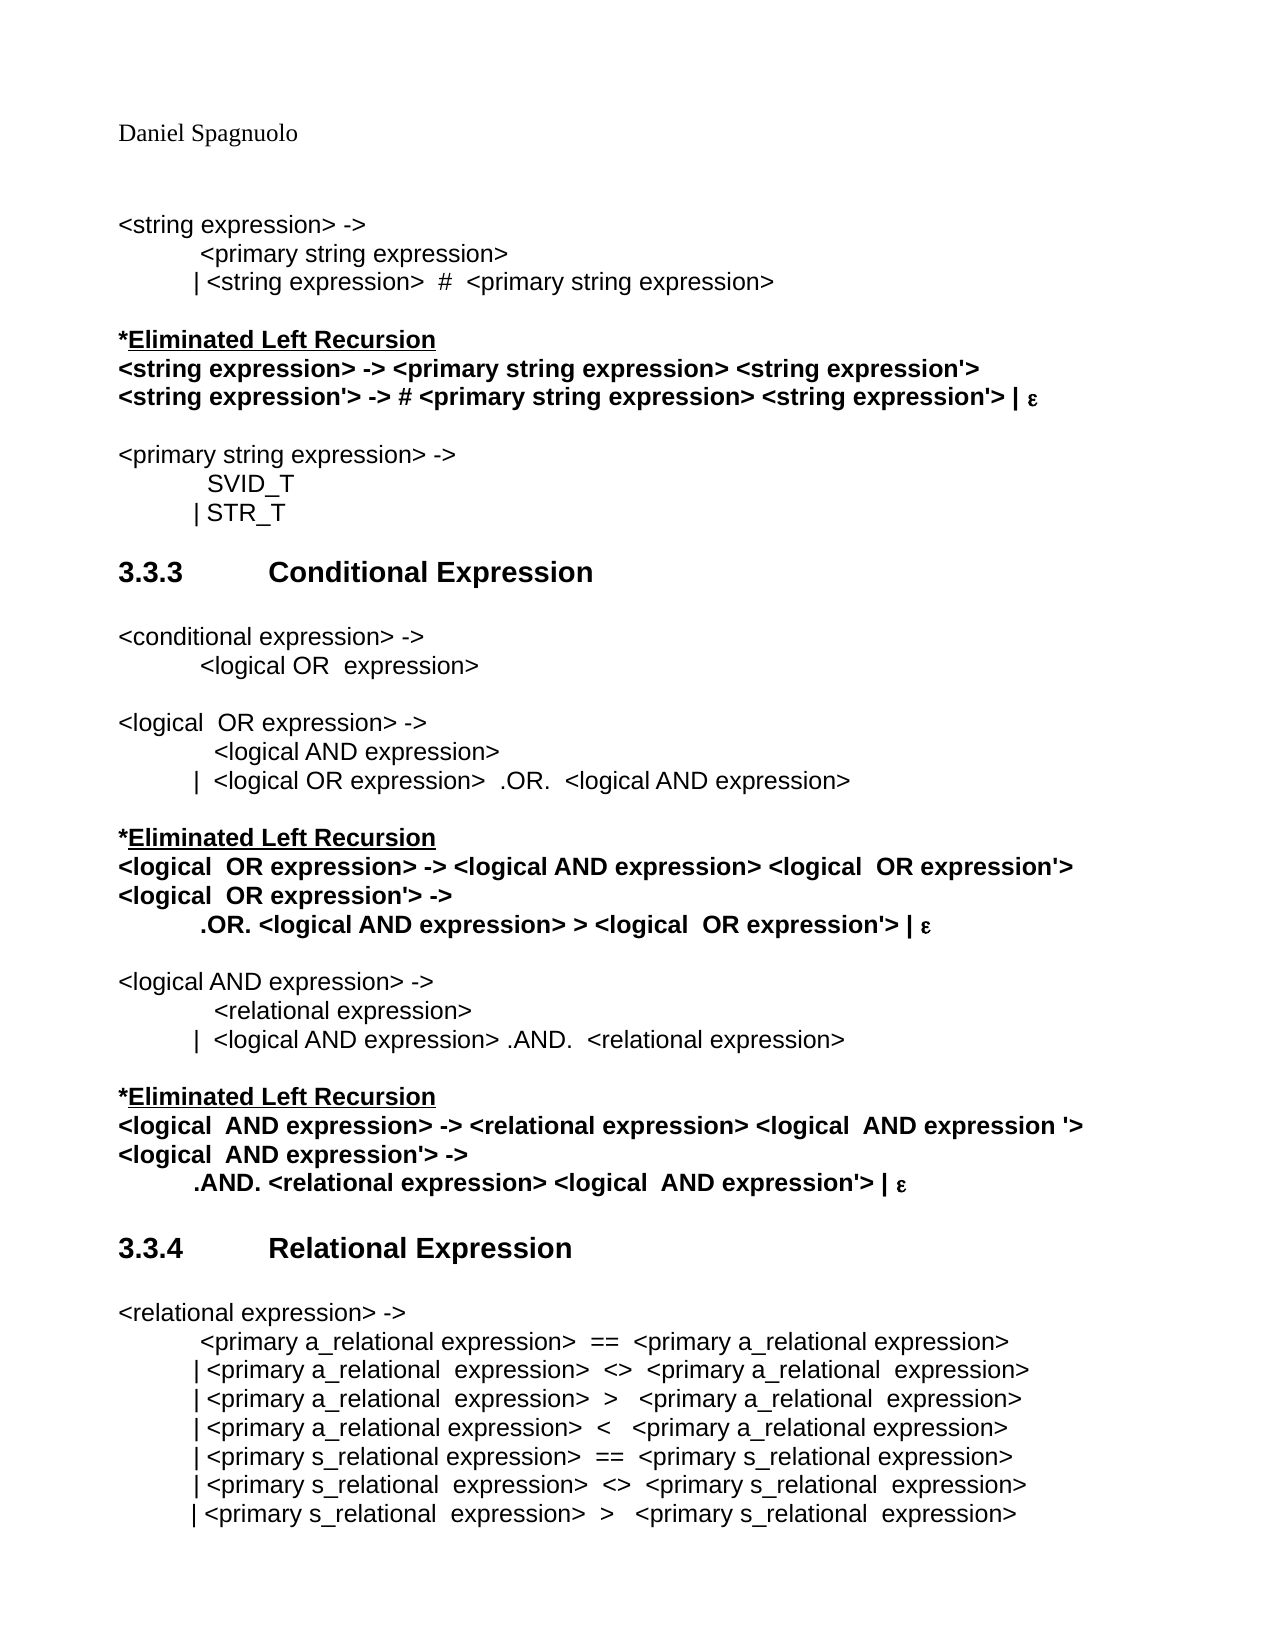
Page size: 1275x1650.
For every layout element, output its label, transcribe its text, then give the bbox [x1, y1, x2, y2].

text | <primary s_relational expression> <> <primary s_relational expression> [118, 1470, 1157, 1499]
text SVID_T [118, 469, 1157, 497]
text .AND. <relational expression> <logical AND expression'> |  [118, 1168, 1157, 1197]
text *Eliminated Left Recursion [118, 823, 1157, 852]
text | <primary a_relational expression> > <primary a_relational expression> [118, 1384, 1157, 1413]
text <logical AND expression> [118, 737, 1157, 766]
text <string expression'> -> # <primary string expression> <string expression'> |  [118, 382, 1157, 411]
text | <logical OR expression> .OR. <logical AND expression> [118, 766, 1157, 794]
text .OR. <logical AND expression> > <logical OR expression'> |  [118, 909, 1157, 938]
text | <string expression> # <primary string expression> [118, 267, 1157, 296]
list Relational Expression [118, 1231, 1157, 1264]
text <logical OR expression> [118, 651, 1157, 679]
list Conditional Expression [118, 555, 1157, 588]
text *Eliminated Left Recursion [118, 325, 1157, 354]
text <string expression> -> [118, 210, 1157, 239]
text | <primary a_relational expression> < <primary a_relational expression> [118, 1413, 1157, 1442]
text <conditional expression> -> [118, 622, 1157, 651]
text | STR_T [118, 497, 1157, 526]
text <string expression> -> <primary string expression> <string expression'> [118, 354, 1157, 382]
text <relational expression> -> [118, 1298, 1157, 1327]
text <logical OR expression> -> <logical AND expression> <logical OR expression'> [118, 852, 1157, 881]
text | <primary s_relational expression> == <primary s_relational expression> [118, 1442, 1157, 1470]
text <logical OR expression'> -> [118, 881, 1157, 909]
text <relational expression> [118, 996, 1157, 1025]
text *Eliminated Left Recursion [118, 1082, 1157, 1111]
text <logical AND expression> -> <relational expression> <logical AND expression '> [118, 1111, 1157, 1140]
text <primary string expression> -> [118, 440, 1157, 469]
text | <primary s_relational expression> > <primary s_relational expression> [99, 1499, 1157, 1528]
text <logical AND expression'> -> [118, 1140, 1157, 1168]
text <logical OR expression> -> [118, 708, 1157, 737]
text <primary string expression> [118, 239, 1157, 267]
text <logical AND expression> -> [118, 967, 1157, 996]
text | <logical AND expression> .AND. <relational expression> [118, 1025, 1157, 1053]
text | <primary a_relational expression> <> <primary a_relational expression> [118, 1355, 1157, 1384]
text <primary a_relational expression> == <primary a_relational expression> [118, 1327, 1157, 1355]
